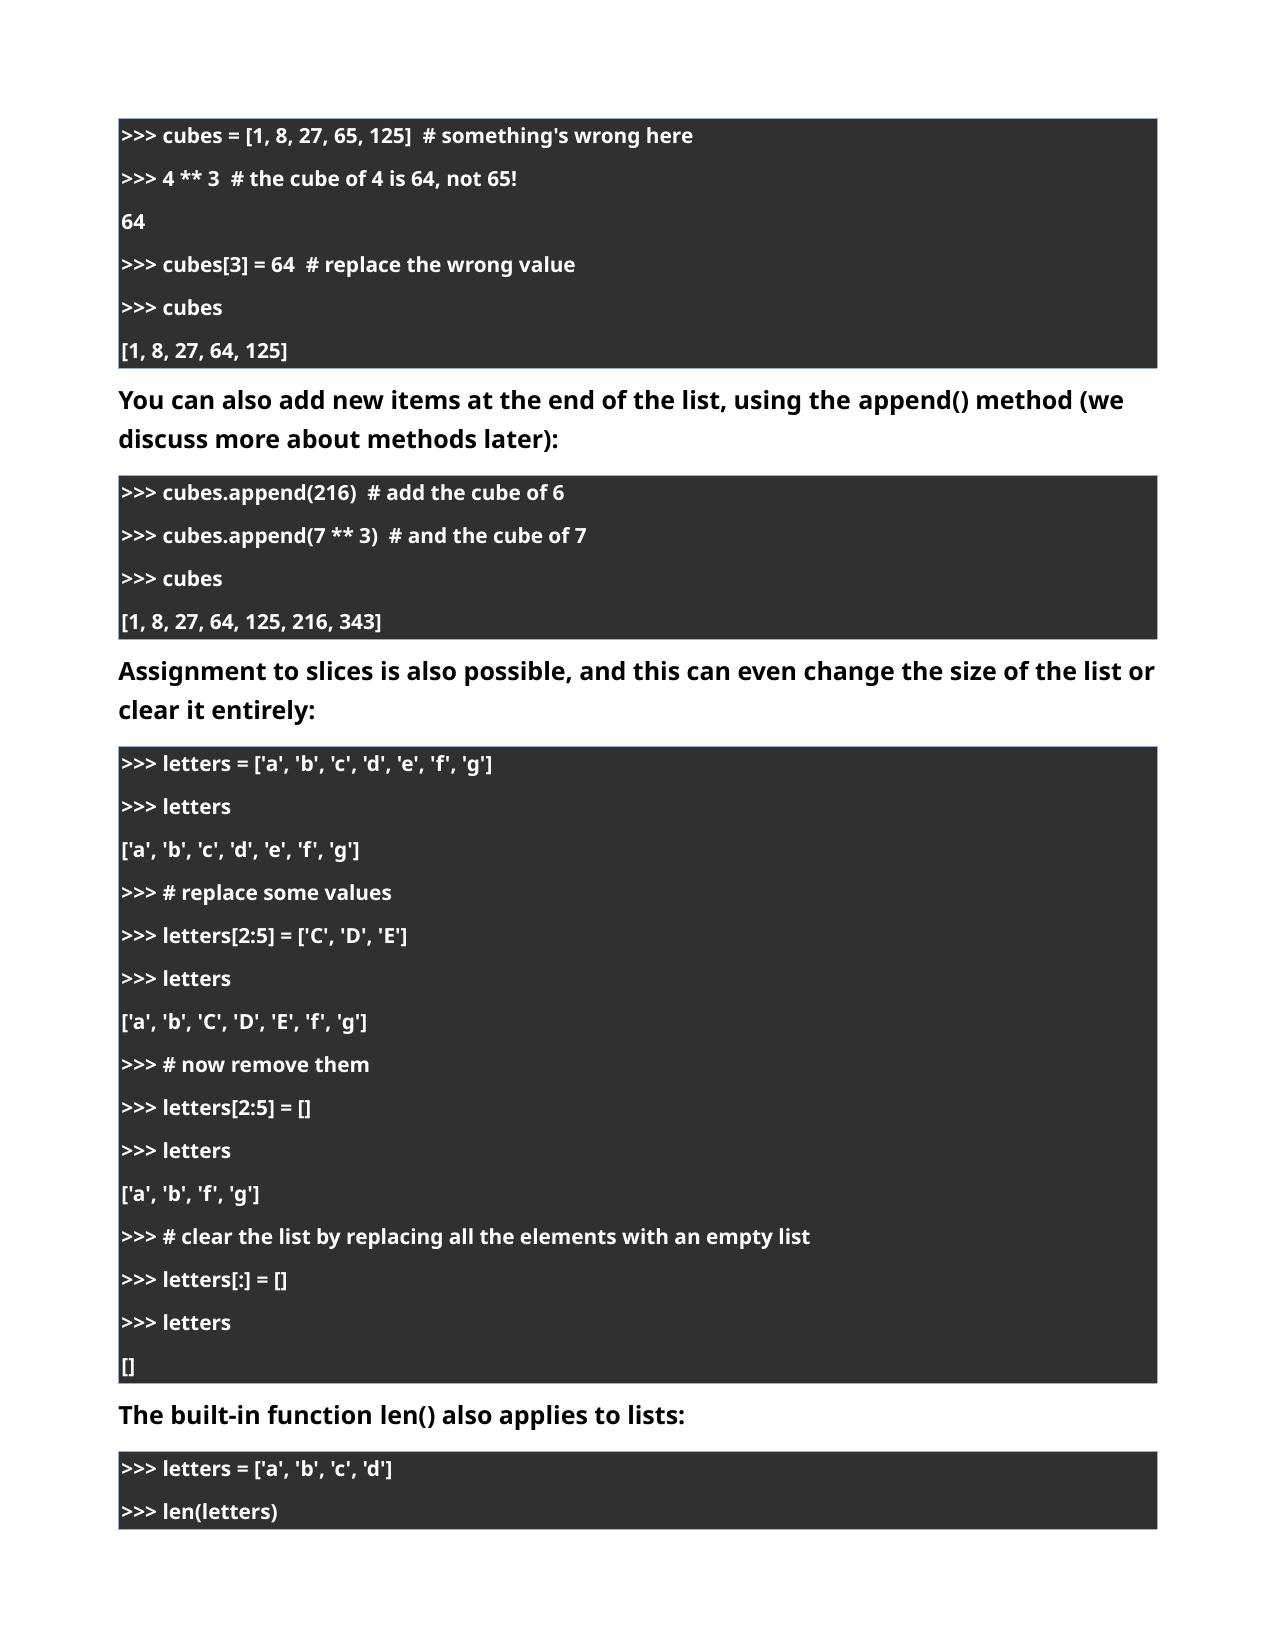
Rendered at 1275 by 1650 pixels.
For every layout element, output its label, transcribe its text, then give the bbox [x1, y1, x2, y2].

text [] [119, 1348, 1157, 1383]
text >>> letters[2:5] = [] [119, 1090, 1157, 1122]
text >>> cubes [119, 290, 1157, 322]
text ['a', 'b', 'C', 'D', 'E', 'f', 'g'] [119, 1004, 1157, 1036]
text You can also add new items at the end of the list, using the append() method (we discuss more about methods later): [118, 382, 1157, 456]
text >>> letters[:] = [] [119, 1262, 1157, 1294]
text The built-in function len() also applies to lists: [118, 1398, 1157, 1432]
text 64 [119, 204, 1157, 236]
text >>> letters [119, 1133, 1157, 1165]
text >>> letters[2:5] = ['C', 'D', 'E'] [119, 918, 1157, 950]
text >>> cubes.append(216) # add the cube of 6 [119, 476, 1157, 507]
text >>> letters = ['a', 'b', 'c', 'd'] [119, 1452, 1157, 1483]
text >>> # clear the list by replacing all the elements with an empty list [119, 1219, 1157, 1251]
text >>> cubes[3] = 64 # replace the wrong value [119, 247, 1157, 279]
text >>> len(letters) [119, 1494, 1157, 1529]
text >>> letters [119, 1306, 1157, 1337]
text >>> # now remove them [119, 1047, 1157, 1079]
text ['a', 'b', 'c', 'd', 'e', 'f', 'g'] [119, 832, 1157, 864]
text >>> cubes [119, 561, 1157, 593]
text >>> letters = ['a', 'b', 'c', 'd', 'e', 'f', 'g'] [119, 747, 1157, 778]
text >>> 4 ** 3 # the cube of 4 is 64, not 65! [119, 161, 1157, 193]
text [1, 8, 27, 64, 125] [119, 333, 1157, 368]
text >>> letters [119, 789, 1157, 821]
text >>> cubes = [1, 8, 27, 65, 125] # something's wrong here [119, 119, 1157, 149]
text ['a', 'b', 'f', 'g'] [119, 1176, 1157, 1208]
text >>> cubes.append(7 ** 3) # and the cube of 7 [119, 518, 1157, 550]
text [1, 8, 27, 64, 125, 216, 343] [119, 604, 1157, 639]
text >>> # replace some values [119, 875, 1157, 907]
text >>> letters [119, 961, 1157, 993]
text Assignment to slices is also possible, and this can even change the size of the list or clear it entirely: [118, 653, 1157, 727]
